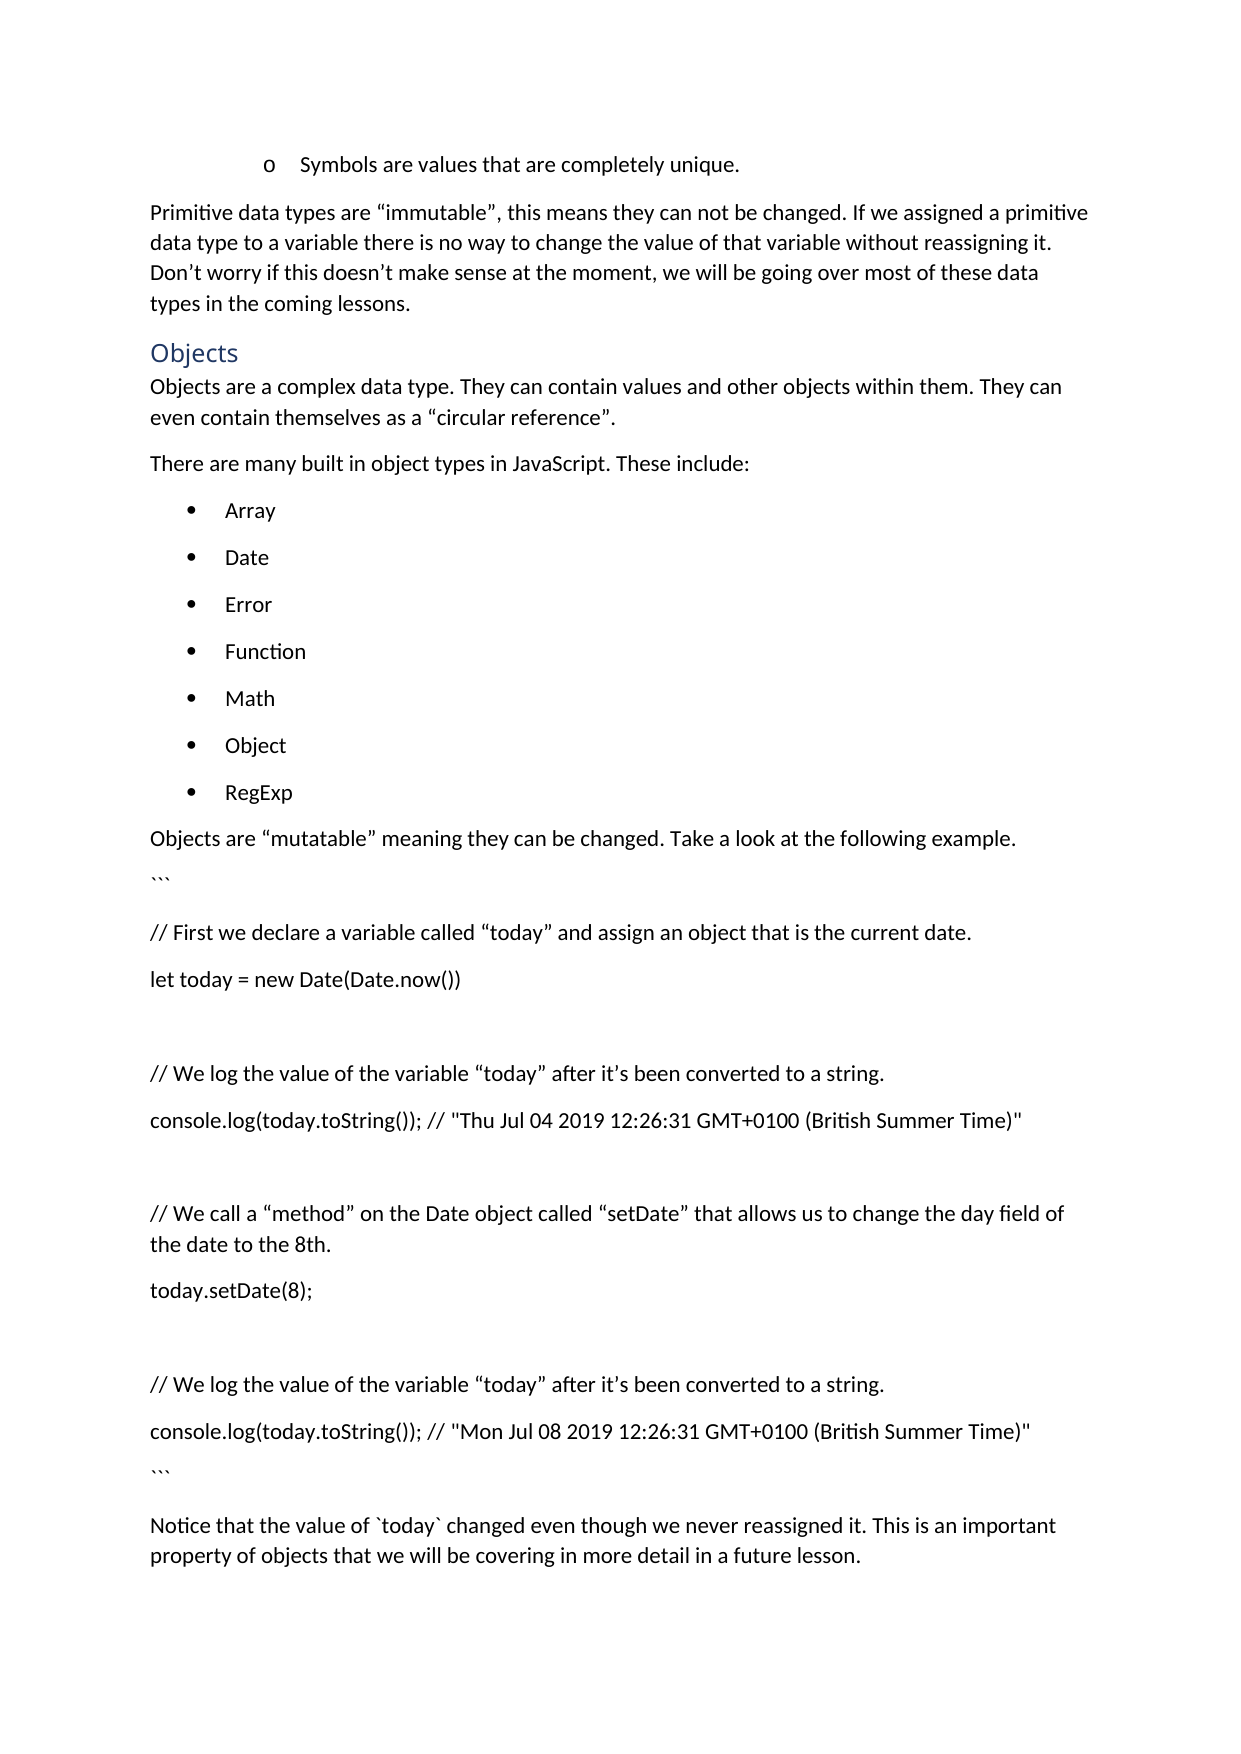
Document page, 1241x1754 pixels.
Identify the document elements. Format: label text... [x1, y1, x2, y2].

text ``` [150, 871, 1090, 899]
list Array [187, 496, 1090, 524]
text ``` [150, 1464, 1090, 1492]
text // We log the value of the variable “today” after it’s been converted to a string. [150, 1059, 1090, 1087]
text // We log the value of the variable “today” after it’s been converted to a string. [150, 1370, 1090, 1398]
text Primitive data types are “immutable”, this means they can not be changed. If we assigned a primitive data type to a variable there is no way to change the value of that variable without reassigning it. Don’t worry if this doesn’t make sense at the moment, we will be going over most of these data types in the coming lessons. [150, 198, 1090, 317]
text console.log(today.toString()); // "Mon Jul 08 2019 12:26:31 GMT+0100 (British Summer Time)" [150, 1417, 1090, 1445]
text // We call a “method” on the Date object called “setDate” that allows us to change the day field of the date to the 8th. [150, 1199, 1090, 1258]
list Date [187, 543, 1090, 571]
text Objects are a complex data type. They can contain values and other objects within them. They can even contain themselves as a “circular reference”. [150, 372, 1090, 431]
text Objects are “mutatable” meaning they can be changed. Take a look at the following example. [150, 824, 1090, 852]
list Math [187, 684, 1090, 712]
text // First we declare a variable called “today” and assign an object that is the current date. [150, 918, 1090, 946]
text There are many built in object types in JavaScript. These include: [150, 449, 1090, 477]
text Notice that the value of `today` changed even though we never reassigned it. This is an important property of objects that we will be covering in more detail in a future lesson. [150, 1511, 1090, 1569]
list Object [187, 731, 1090, 759]
subtitle Objects [150, 336, 1090, 370]
list Error [187, 590, 1090, 618]
list Function [187, 637, 1090, 665]
text let today = new Date(Date.now()) [150, 965, 1090, 993]
text today.setDate(8); [150, 1277, 1090, 1304]
text console.log(today.toString()); // "Thu Jul 04 2019 12:26:31 GMT+0100 (British Summer Time)" [150, 1106, 1090, 1134]
list Symbols are values that are completely unique. [262, 150, 1090, 179]
list RegExp [187, 778, 1090, 806]
